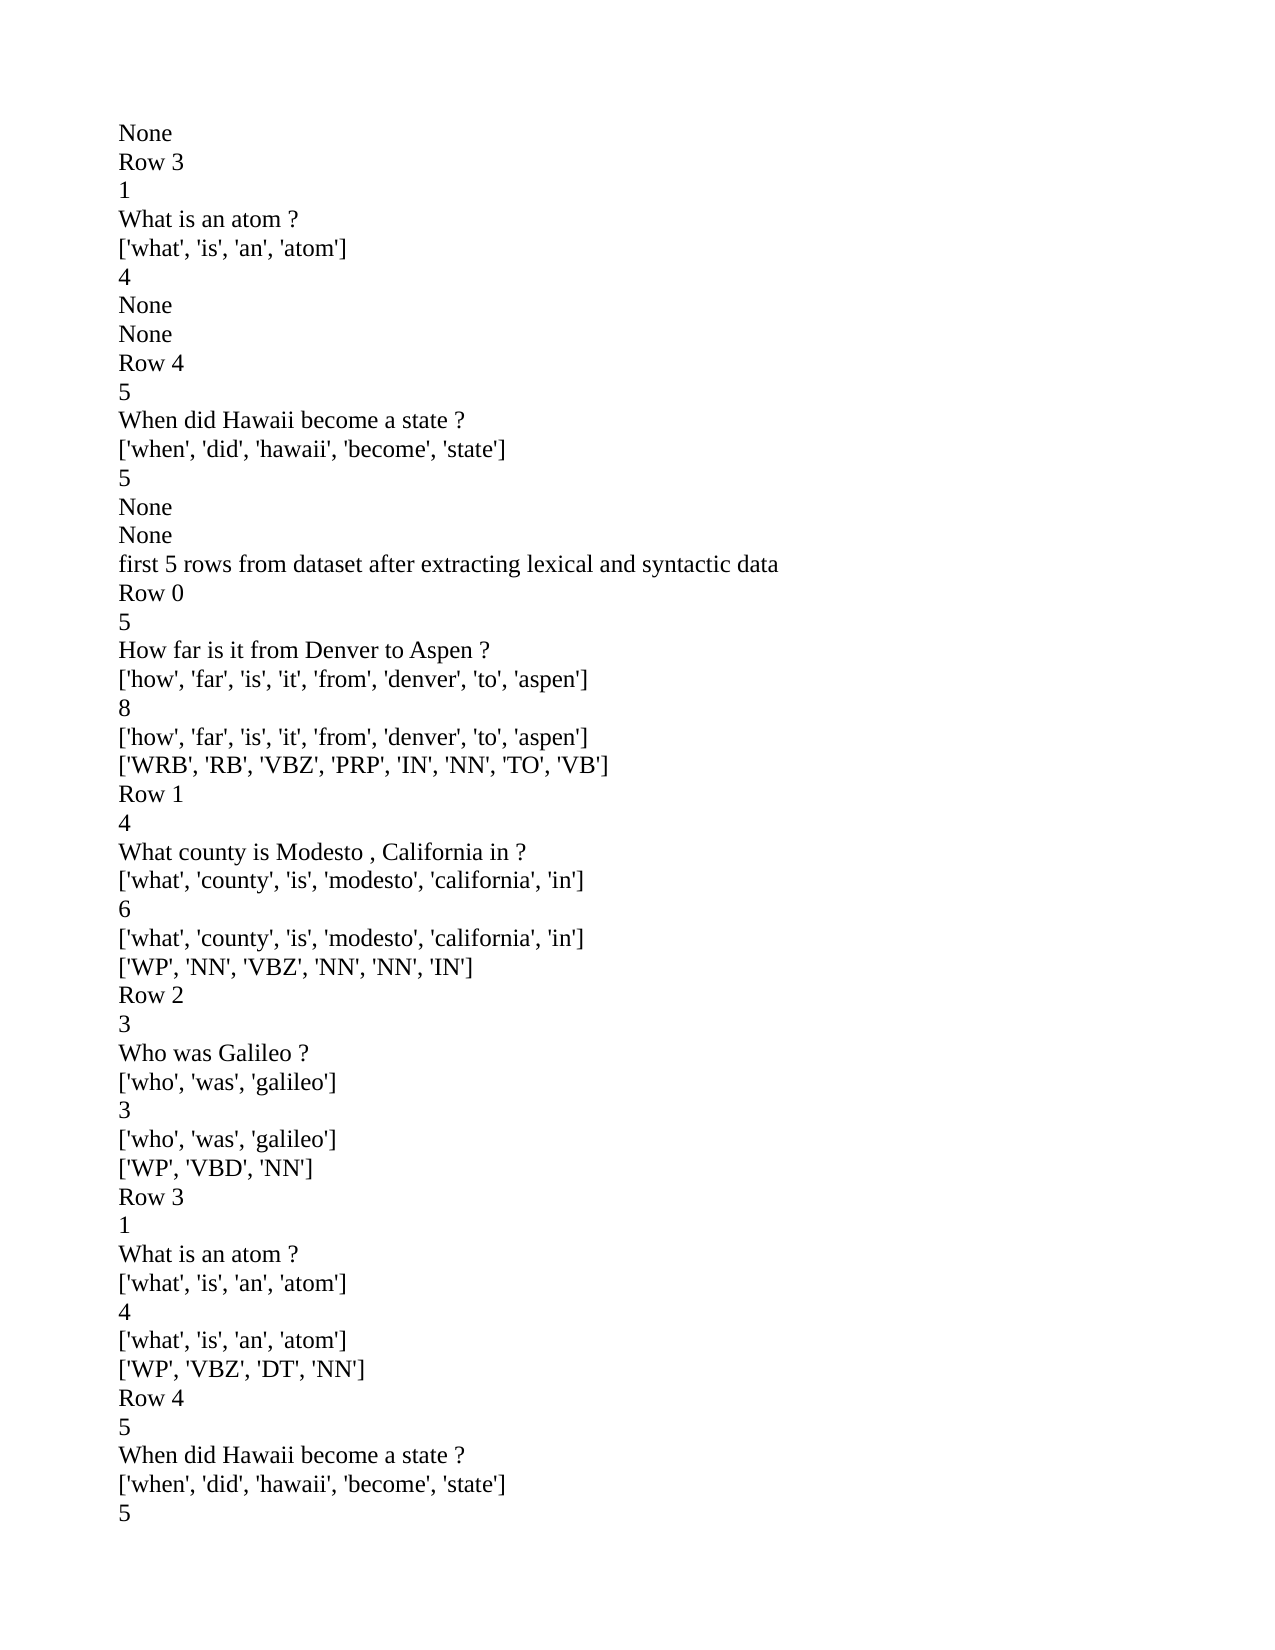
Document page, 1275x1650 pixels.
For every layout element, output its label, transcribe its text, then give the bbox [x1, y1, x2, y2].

text None [118, 118, 1157, 147]
text 5 [118, 463, 1157, 492]
text ['what', 'county', 'is', 'modesto', 'california', 'in'] [118, 866, 1157, 894]
text Row 2 [118, 981, 1157, 1009]
text 5 [118, 1412, 1157, 1441]
text 3 [118, 1009, 1157, 1038]
text ['WRB', 'RB', 'VBZ', 'PRP', 'IN', 'NN', 'TO', 'VB'] [118, 751, 1157, 779]
text When did Hawaii become a state ? [118, 406, 1157, 434]
text When did Hawaii become a state ? [118, 1441, 1157, 1469]
text first 5 rows from dataset after extracting lexical and syntactic data [118, 549, 1157, 578]
text 4 [118, 262, 1157, 291]
text What county is Modesto , California in ? [118, 837, 1157, 866]
text Row 3 [118, 147, 1157, 176]
text ['WP', 'NN', 'VBZ', 'NN', 'NN', 'IN'] [118, 952, 1157, 981]
text Row 0 [118, 578, 1157, 607]
text ['when', 'did', 'hawaii', 'become', 'state'] [118, 434, 1157, 463]
text ['how', 'far', 'is', 'it', 'from', 'denver', 'to', 'aspen'] [118, 722, 1157, 751]
text Row 1 [118, 779, 1157, 808]
text ['who', 'was', 'galileo'] [118, 1067, 1157, 1096]
text 5 [118, 1498, 1157, 1527]
text 1 [118, 176, 1157, 204]
text ['WP', 'VBD', 'NN'] [118, 1153, 1157, 1182]
text ['what', 'is', 'an', 'atom'] [118, 1268, 1157, 1297]
text 3 [118, 1096, 1157, 1124]
text How far is it from Denver to Aspen ? [118, 636, 1157, 664]
text Row 4 [118, 1383, 1157, 1412]
text 5 [118, 377, 1157, 406]
text 5 [118, 607, 1157, 636]
text ['what', 'county', 'is', 'modesto', 'california', 'in'] [118, 923, 1157, 952]
text Who was Galileo ? [118, 1038, 1157, 1067]
text ['how', 'far', 'is', 'it', 'from', 'denver', 'to', 'aspen'] [118, 664, 1157, 693]
text None [118, 319, 1157, 348]
text Row 4 [118, 348, 1157, 377]
text 8 [118, 693, 1157, 722]
text 1 [118, 1211, 1157, 1239]
text None [118, 492, 1157, 521]
text 4 [118, 808, 1157, 837]
text 4 [118, 1297, 1157, 1326]
text ['when', 'did', 'hawaii', 'become', 'state'] [118, 1469, 1157, 1498]
text None [118, 291, 1157, 319]
text What is an atom ? [118, 1239, 1157, 1268]
text 6 [118, 894, 1157, 923]
text ['what', 'is', 'an', 'atom'] [118, 233, 1157, 262]
text ['WP', 'VBZ', 'DT', 'NN'] [118, 1354, 1157, 1383]
text Row 3 [118, 1182, 1157, 1211]
text ['what', 'is', 'an', 'atom'] [118, 1326, 1157, 1354]
text What is an atom ? [118, 204, 1157, 233]
text ['who', 'was', 'galileo'] [118, 1124, 1157, 1153]
text None [118, 521, 1157, 549]
